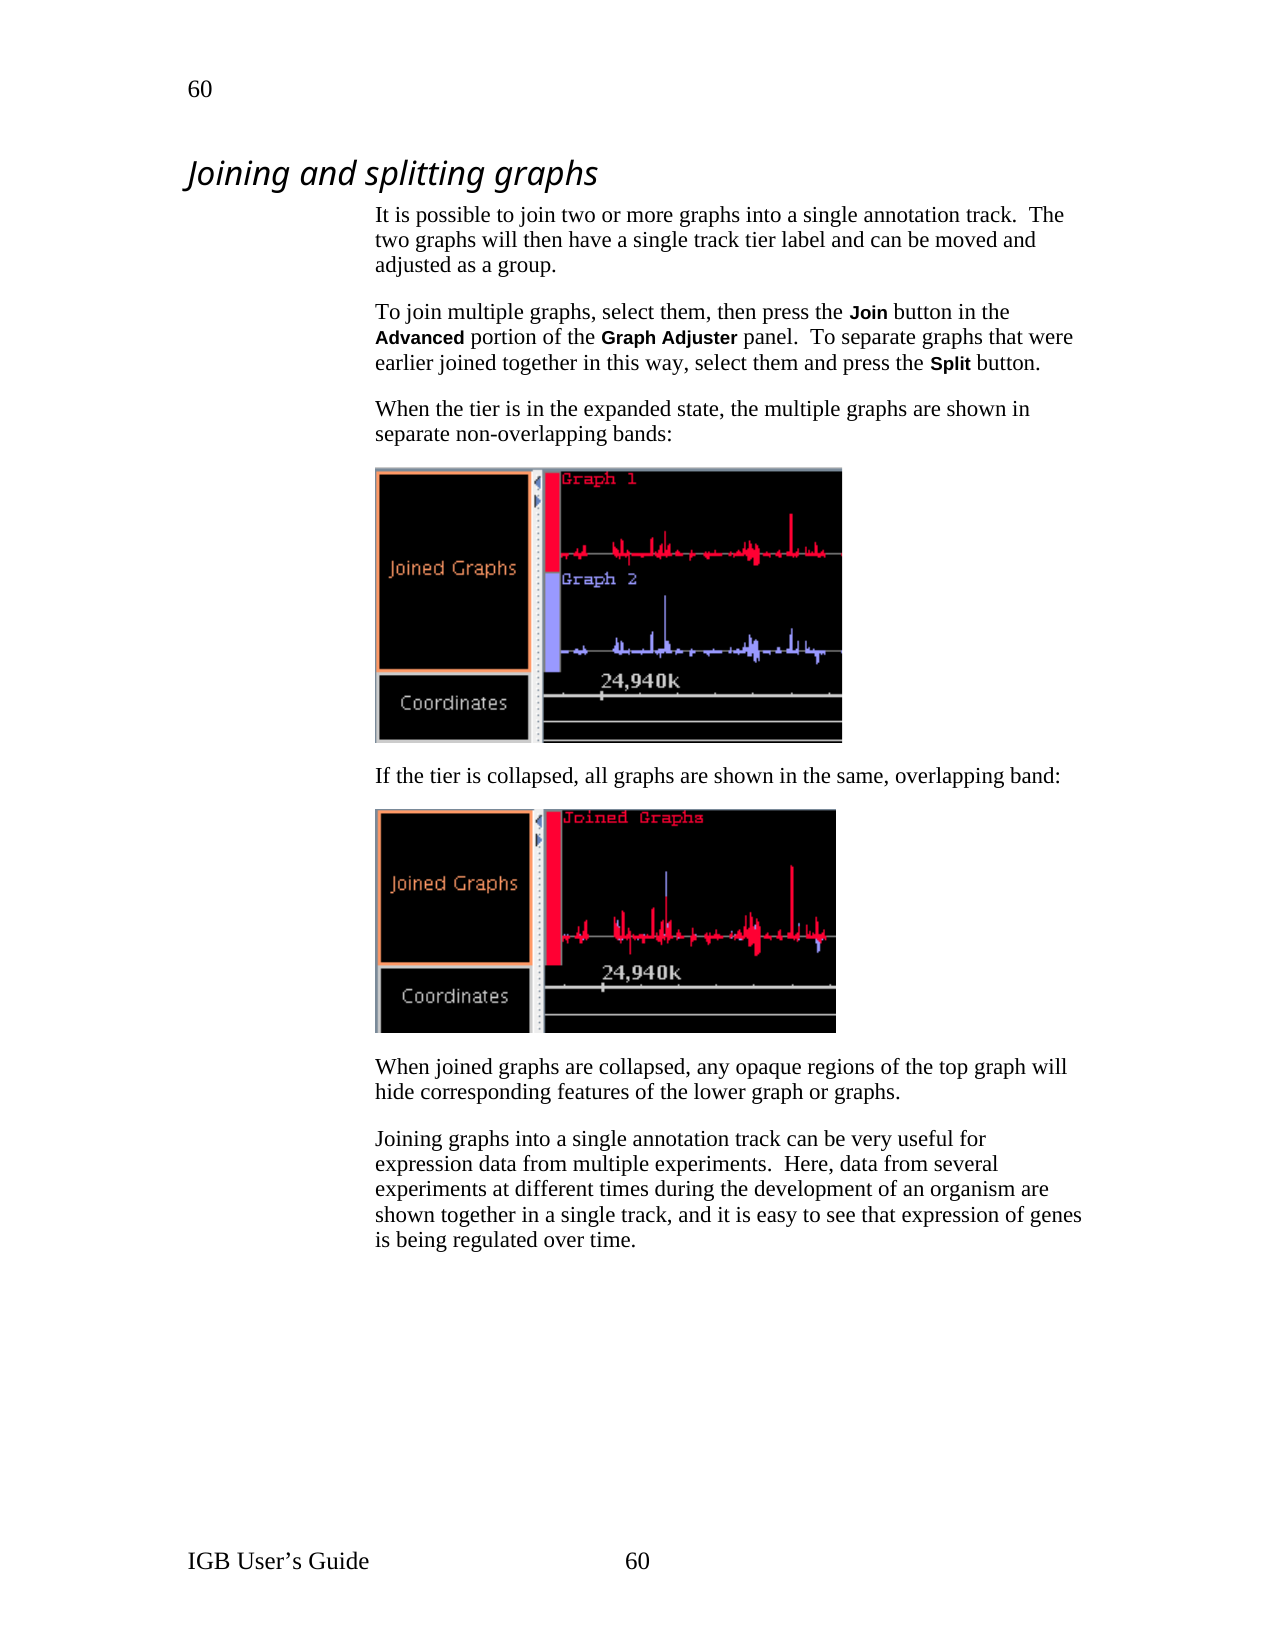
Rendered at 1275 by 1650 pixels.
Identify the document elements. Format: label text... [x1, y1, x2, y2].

subtitle Joining and splitting graphs [187, 150, 1087, 195]
text When joined graphs are collapsed, any opaque regions of the top graph will hide corresponding features of the lower graph or graphs. [375, 1054, 1087, 1105]
text It is possible to join two or more graphs into a single annotation track. The two graphs will then have a single track tier label and can be moved and adjusted as a group. [375, 202, 1087, 278]
text Joining graphs into a single annotation track can be very useful for expression data from multiple experiments. Here, data from several experiments at different times during the development of an organism are shown together in a single track, and it is easy to see that expression of genes is being regulated over time. [375, 1126, 1087, 1253]
text When the tier is in the expanded state, the multiple graphs are shown in separate non-overlapping bands: [375, 396, 1087, 447]
picture [375, 809, 836, 1033]
text If the tier is collapsed, all graphs are shown in the same, overlapping band: [375, 763, 1087, 789]
text To join multiple graphs, select them, then press the Join button in the Advanced portion of the Graph Adjuster panel. To separate graphs that were earlier joined together in this way, select them and press the Split button. [375, 299, 1087, 375]
picture [375, 467, 843, 743]
